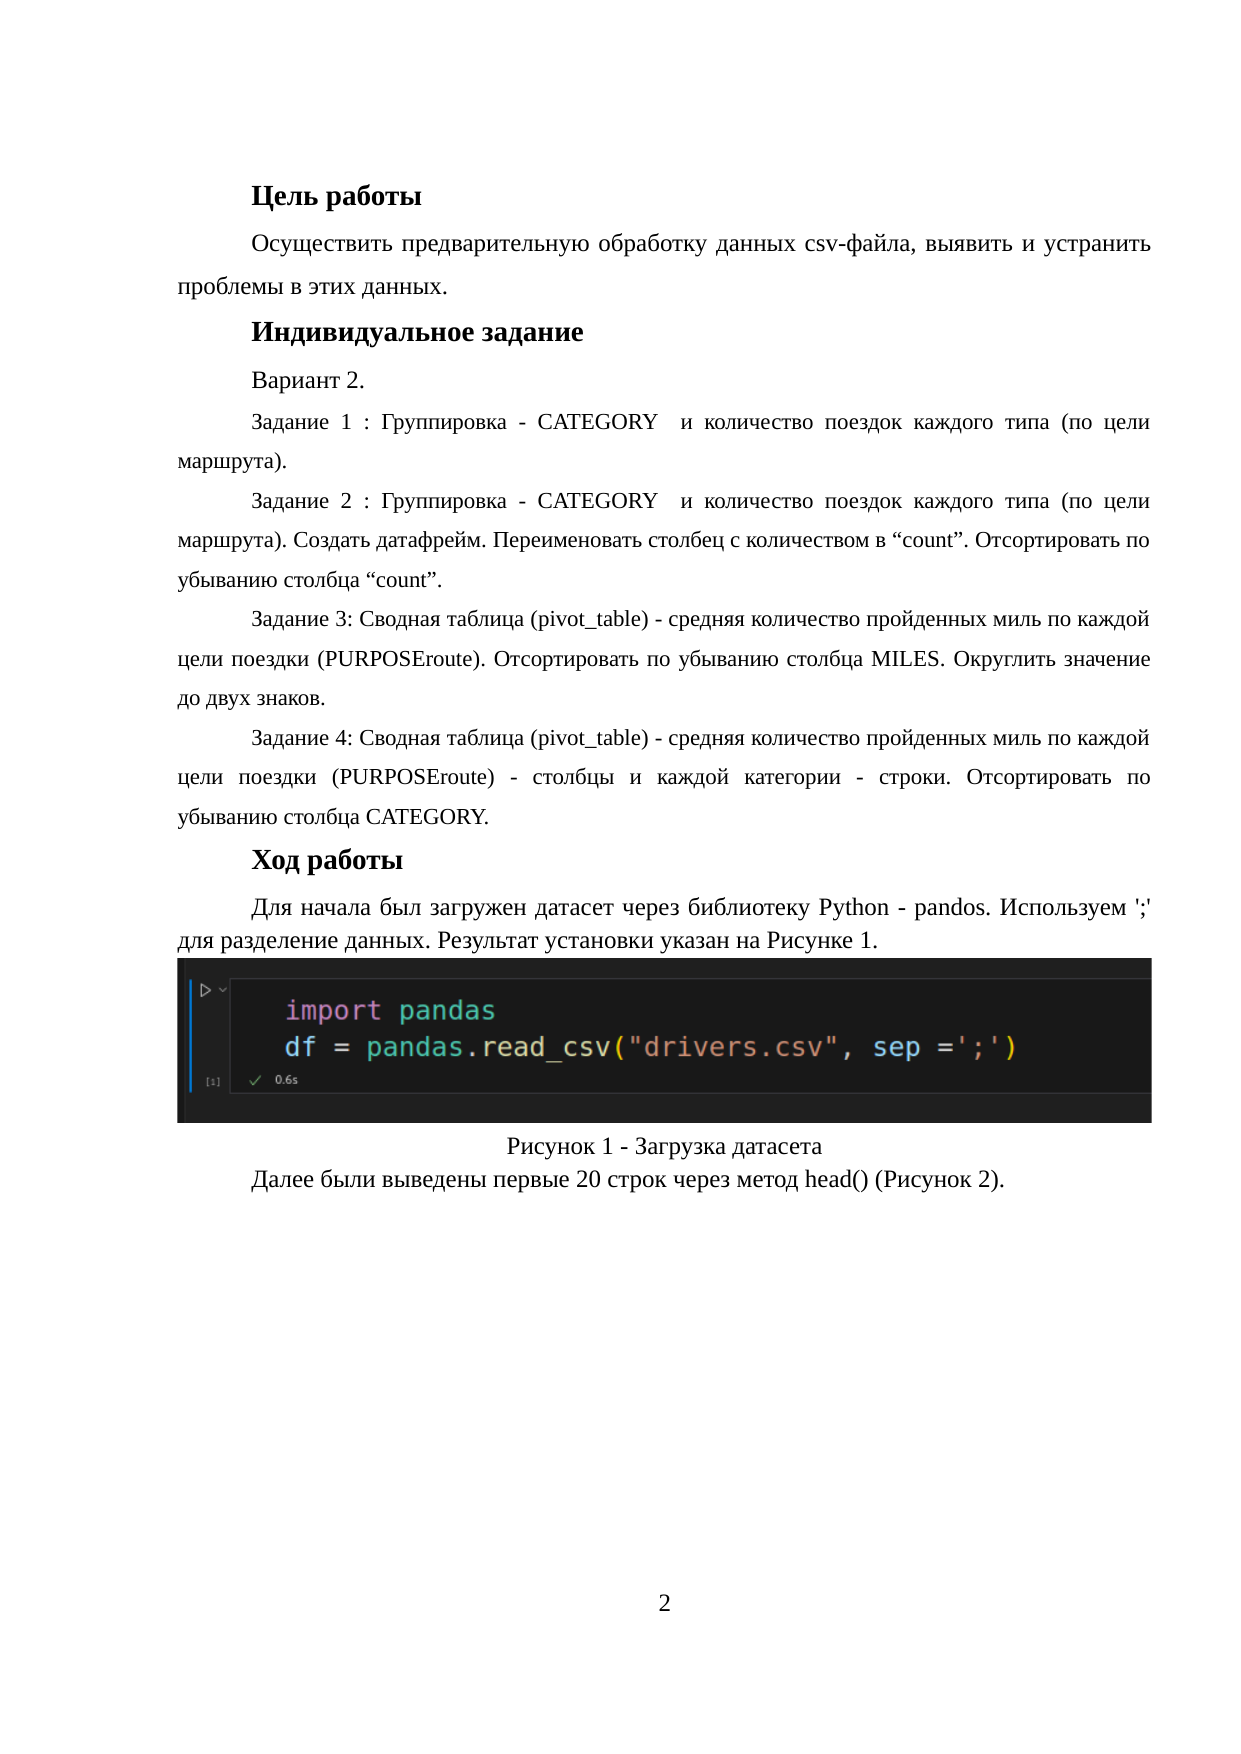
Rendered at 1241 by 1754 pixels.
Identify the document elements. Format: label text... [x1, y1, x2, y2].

text Задание 2 : Группировка - CATEGORY и количество поездок каждого типа (по цели маршрута). Создать датафрейм. Переименовать столбец с количеством в “сount”. Отсортировать по убыванию столбца “count”. [177, 487, 1152, 592]
text Индивидуальное задание [177, 314, 1152, 348]
text Вариант 2. [177, 365, 1152, 393]
picture [177, 958, 1152, 1123]
text Задание 1 : Группировка - CATEGORY и количество поездок каждого типа (по цели маршрута). [177, 408, 1152, 474]
text Для начала был загружен датасет через библиотеку Python - pandos. Используем ';' для разделение данных. Результат установки указан на Рисунке 1. [177, 892, 1152, 954]
text Задание 3: Сводная таблица (pivot_table) - средняя количество пройденных миль по каждой цели поездки (PURPOSEroute). Отсортировать по убыванию столбца MILES. Округлить значение до двух знаков. [177, 605, 1152, 711]
text Далее были выведены первые 20 строк через метод head() (Рисунок 2). [177, 1164, 1152, 1193]
text Задание 4: Сводная таблица (pivot_table) - средняя количество пройденных миль по каждой цели поездки (PURPOSEroute) - столбцы и каждой категории - строки. Отсортировать по убыванию столбца CATEGORY. [177, 724, 1152, 829]
text Осуществить предварительную обработку данных csv-файла, выявить и устранить проблемы в этих данных. [177, 228, 1152, 300]
text Цель работы [177, 178, 1152, 211]
text Ход работы [177, 842, 1152, 876]
text Рисунок 1 - Загрузка датасета [177, 1123, 1152, 1160]
